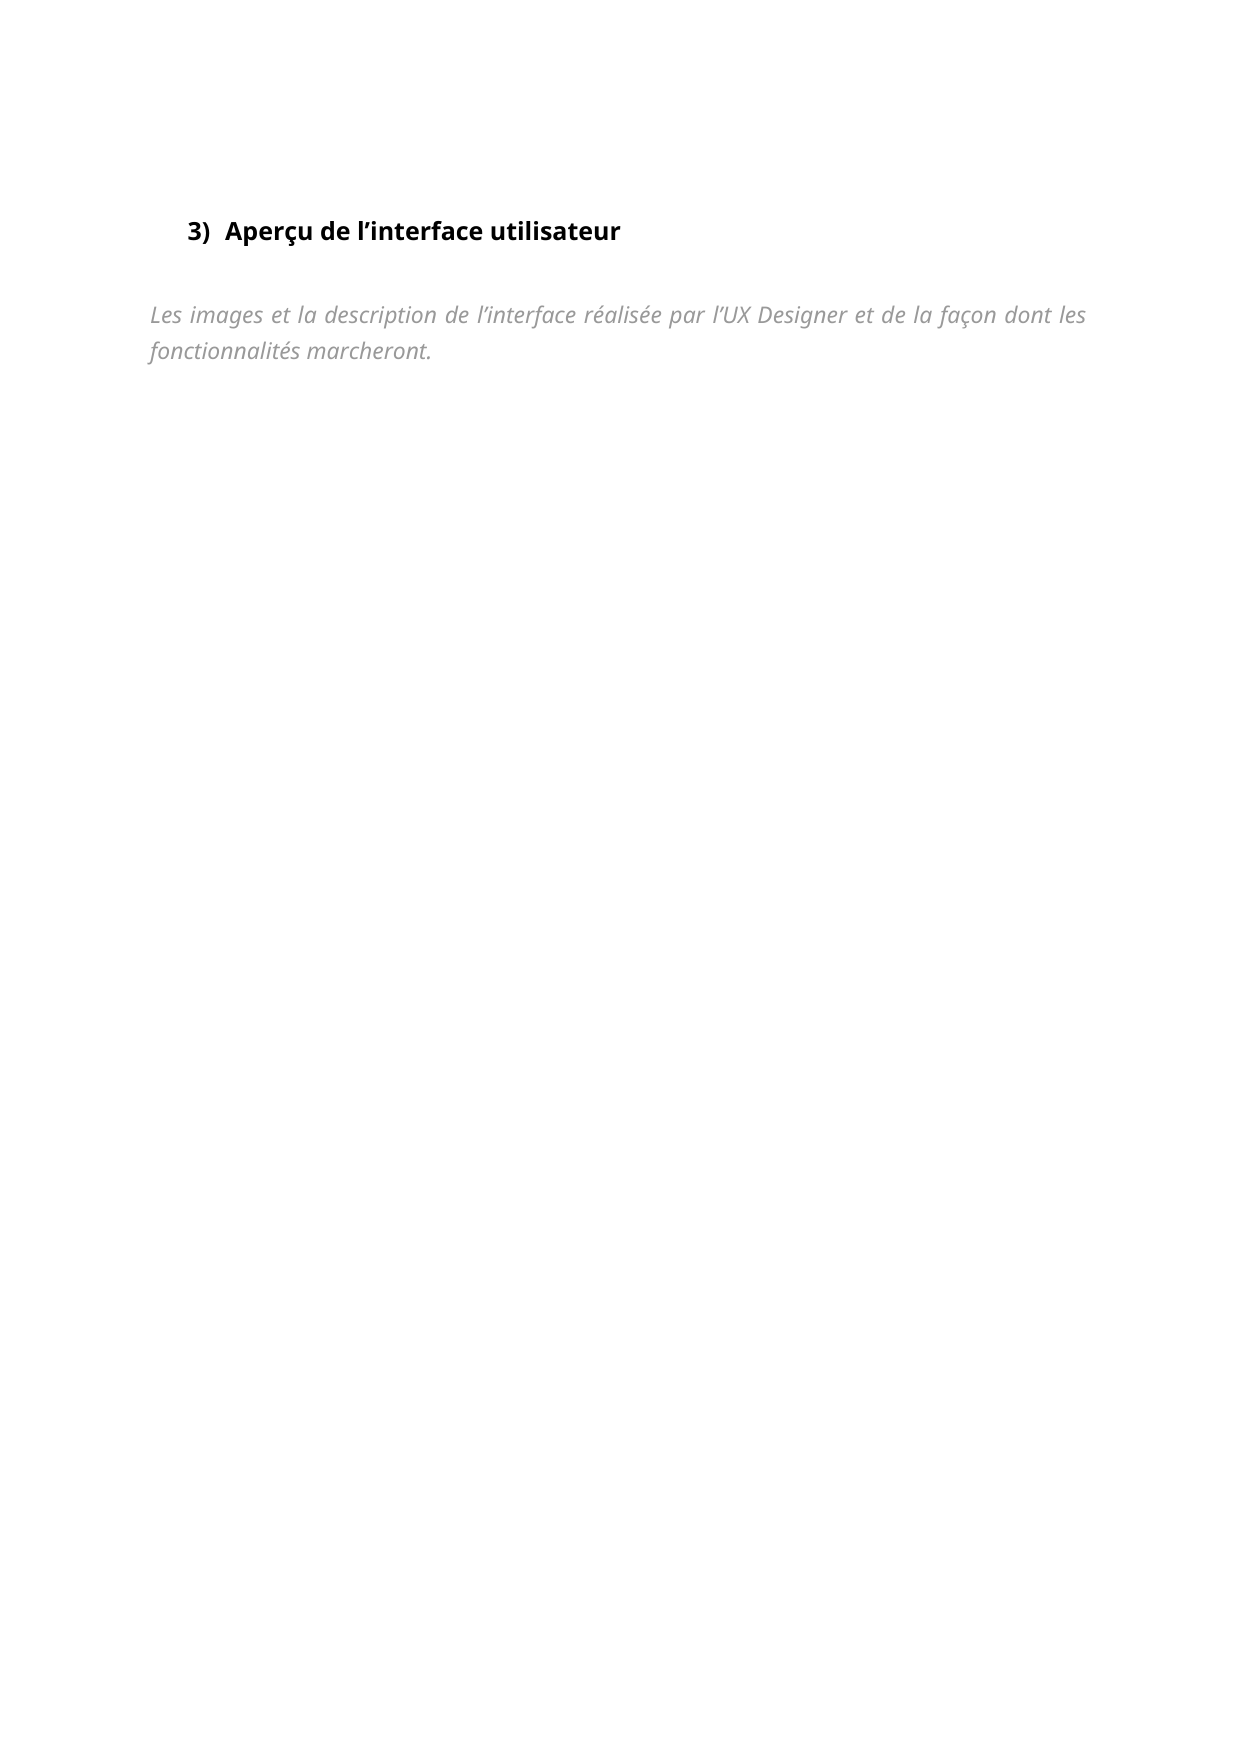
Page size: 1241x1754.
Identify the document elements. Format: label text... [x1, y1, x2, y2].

list Aperçu de l’interface utilisateur [187, 214, 1090, 286]
text Les images et la description de l’interface réalisée par l’UX Designer et de la façon dont les fonctionnalités marcheront. [150, 299, 1090, 366]
